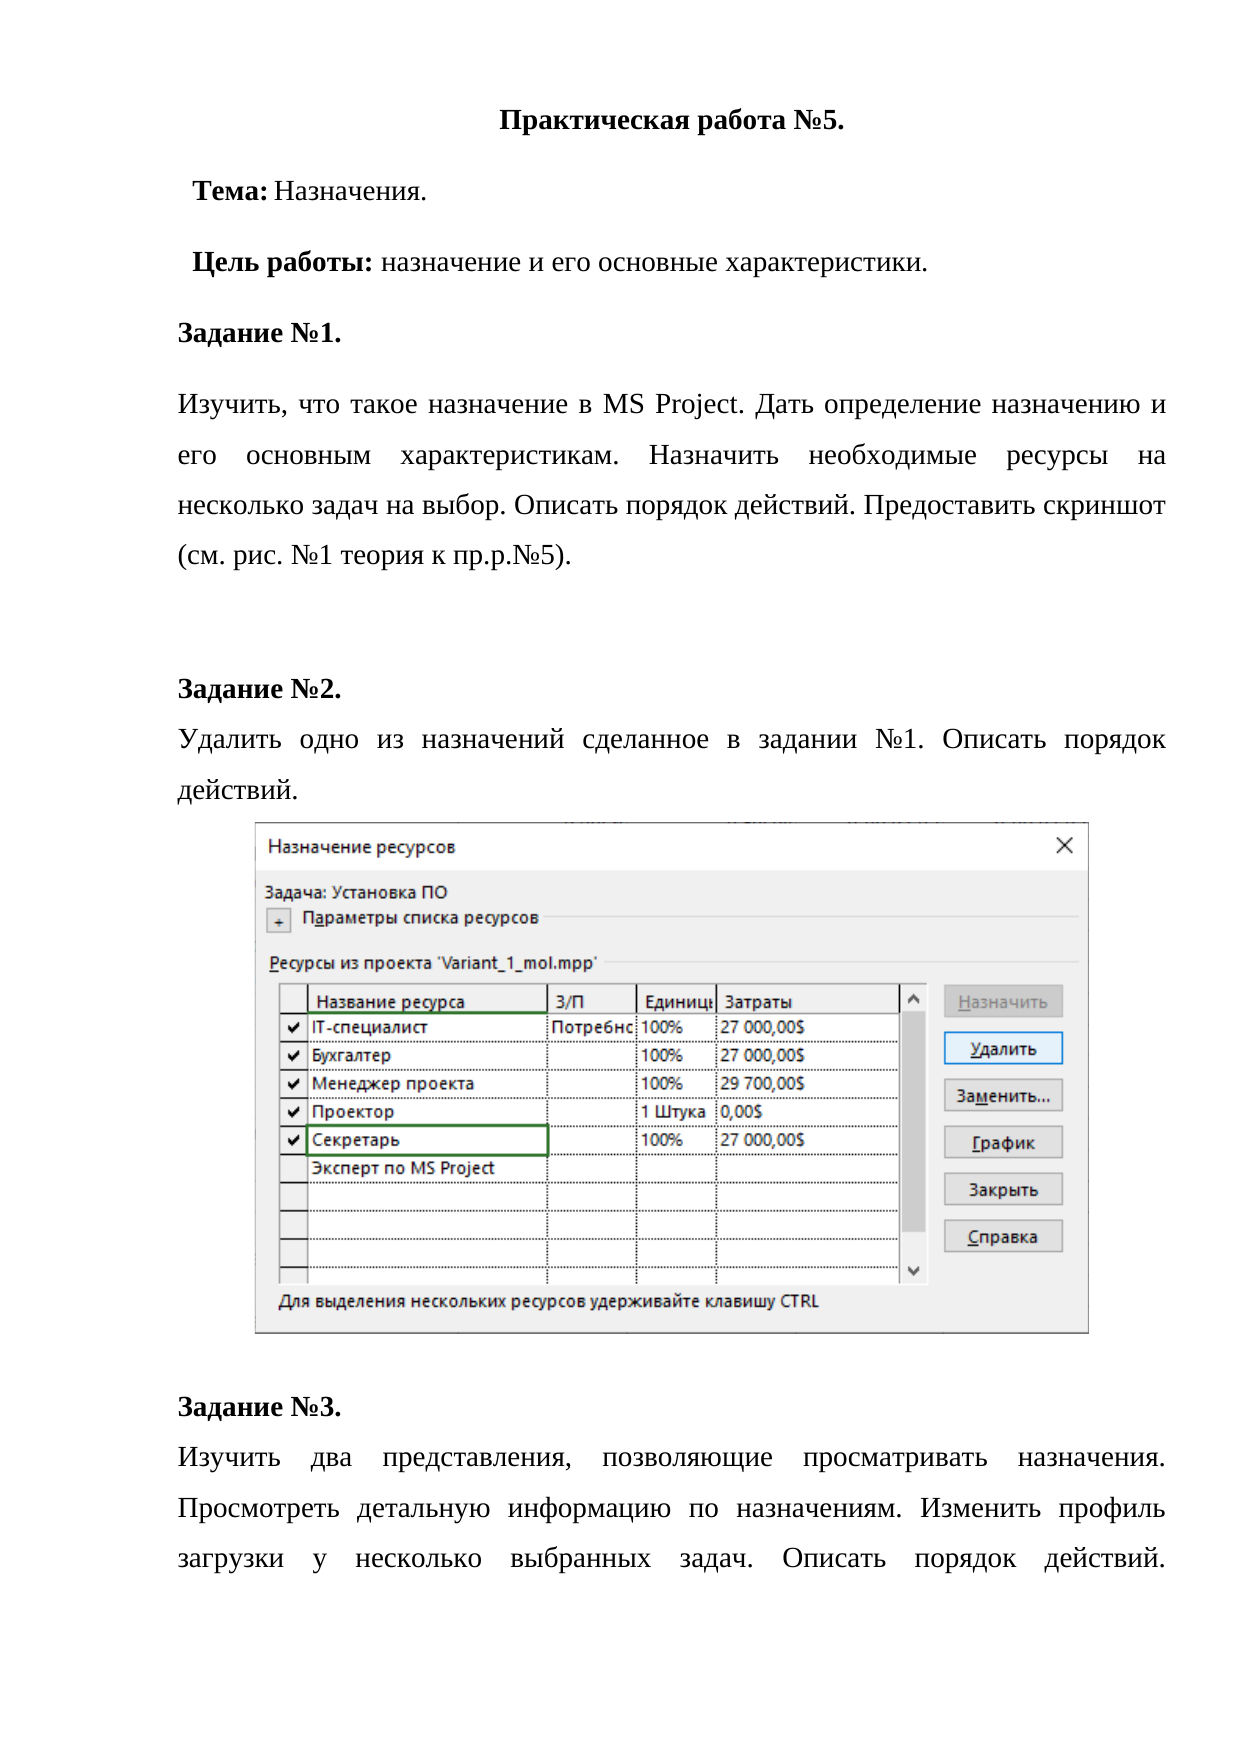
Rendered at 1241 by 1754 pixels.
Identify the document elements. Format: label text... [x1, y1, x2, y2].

text Удалить одно из назначений сделанное в задании №1. Описать порядок действий. [177, 722, 1167, 806]
text Задание №1. [177, 315, 1167, 349]
text Изучить два представления, позволяющие просматривать назначения. Просмотреть детальную информацию по назначениям. Изменить профиль загрузки у несколько выбранных задач. Описать порядок действий. [177, 1439, 1167, 1574]
text Тема: Назначения. [177, 173, 1167, 207]
text Изучить, что такое назначение в MS Project. Дать определение назначению и его основным характеристикам. Назначить необходимые ресурсы на несколько задач на выбор. Описать порядок действий. Предоставить скриншот (см. рис. №1 теория к пр.р.№5). [177, 386, 1167, 571]
text Задание №3. [177, 1389, 1167, 1423]
text Практическая работа №5. [177, 102, 1167, 135]
picture [254, 822, 1089, 1334]
text Задание №2. [177, 671, 1167, 705]
text Цель работы: назначение и его основные характеристики. [177, 244, 1167, 278]
